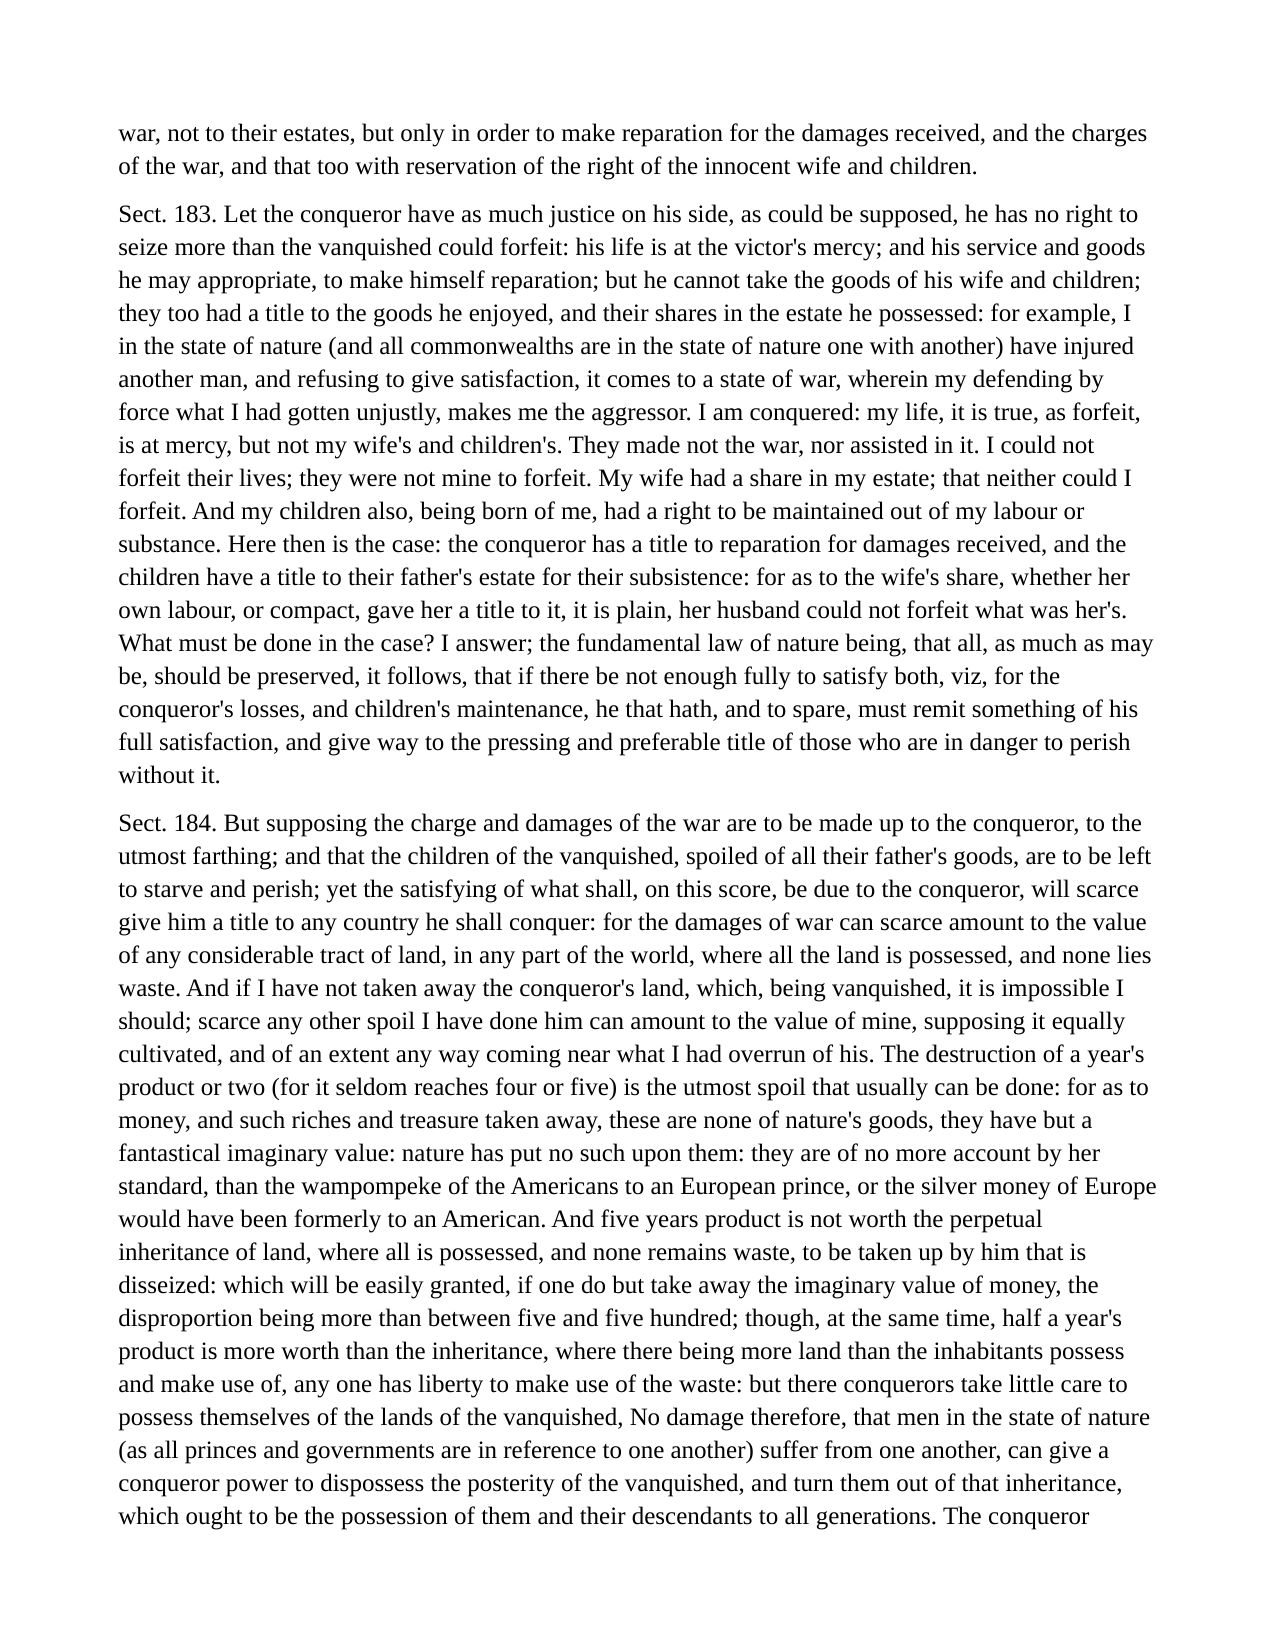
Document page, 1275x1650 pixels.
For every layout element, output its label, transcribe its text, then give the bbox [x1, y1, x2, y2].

text Sect. 184. But supposing the charge and damages of the war are to be made up to the conqueror, to the utmost farthing; and that the children of the vanquished, spoiled of all their father's goods, are to be left to starve and perish; yet the satisfying of what shall, on this score, be due to the conqueror, will scarce give him a title to any country he shall conquer: for the damages of war can scarce amount to the value of any considerable tract of land, in any part of the world, where all the land is possessed, and none lies waste. And if I have not taken away the conqueror's land, which, being vanquished, it is impossible I should; scarce any other spoil I have done him can amount to the value of mine, supposing it equally cultivated, and of an extent any way coming near what I had overrun of his. The destruction of a year's product or two (for it seldom reaches four or five) is the utmost spoil that usually can be done: for as to money, and such riches and treasure taken away, these are none of nature's goods, they have but a fantastical imaginary value: nature has put no such upon them: they are of no more account by her standard, than the wampompeke of the Americans to an European prince, or the silver money of Europe would have been formerly to an American. And five years product is not worth the perpetual inheritance of land, where all is possessed, and none remains waste, to be taken up by him that is disseized: which will be easily granted, if one do but take away the imaginary value of money, the disproportion being more than between five and five hundred; though, at the same time, half a year's product is more worth than the inheritance, where there being more land than the inhabitants possess and make use of, any one has liberty to make use of the waste: but there conquerors take little care to possess themselves of the lands of the vanquished, No damage therefore, that men in the state of nature (as all princes and governments are in reference to one another) suffer from one another, can give a conqueror power to dispossess the posterity of the vanquished, and turn them out of that inheritance, which ought to be the possession of them and their descendants to all generations. The conqueror [118, 808, 1157, 1530]
text Sect. 183. Let the conqueror have as much justice on his side, as could be supposed, he has no right to seize more than the vanquished could forfeit: his life is at the victor's mercy; and his service and goods he may appropriate, to make himself reparation; but he cannot take the goods of his wife and children; they too had a title to the goods he enjoyed, and their shares in the estate he possessed: for example, I in the state of nature (and all commonwealths are in the state of nature one with another) have injured another man, and refusing to give satisfaction, it comes to a state of war, wherein my defending by force what I had gotten unjustly, makes me the aggressor. I am conquered: my life, it is true, as forfeit, is at mercy, but not my wife's and children's. They made not the war, nor assisted in it. I could not forfeit their lives; they were not mine to forfeit. My wife had a share in my estate; that neither could I forfeit. And my children also, being born of me, had a right to be maintained out of my labour or substance. Here then is the case: the conqueror has a title to reparation for damages received, and the children have a title to their father's estate for their subsistence: for as to the wife's share, whether her own labour, or compact, gave her a title to it, it is plain, her husband could not forfeit what was her's. What must be done in the case? I answer; the fundamental law of nature being, that all, as much as may be, should be preserved, it follows, that if there be not enough fully to satisfy both, viz, for the conqueror's losses, and children's maintenance, he that hath, and to spare, must remit something of his full satisfaction, and give way to the pressing and preferable title of those who are in danger to perish without it. [118, 199, 1157, 789]
text war, not to their estates, but only in order to make reparation for the damages received, and the charges of the war, and that too with reservation of the right of the innocent wife and children. [118, 118, 1157, 180]
